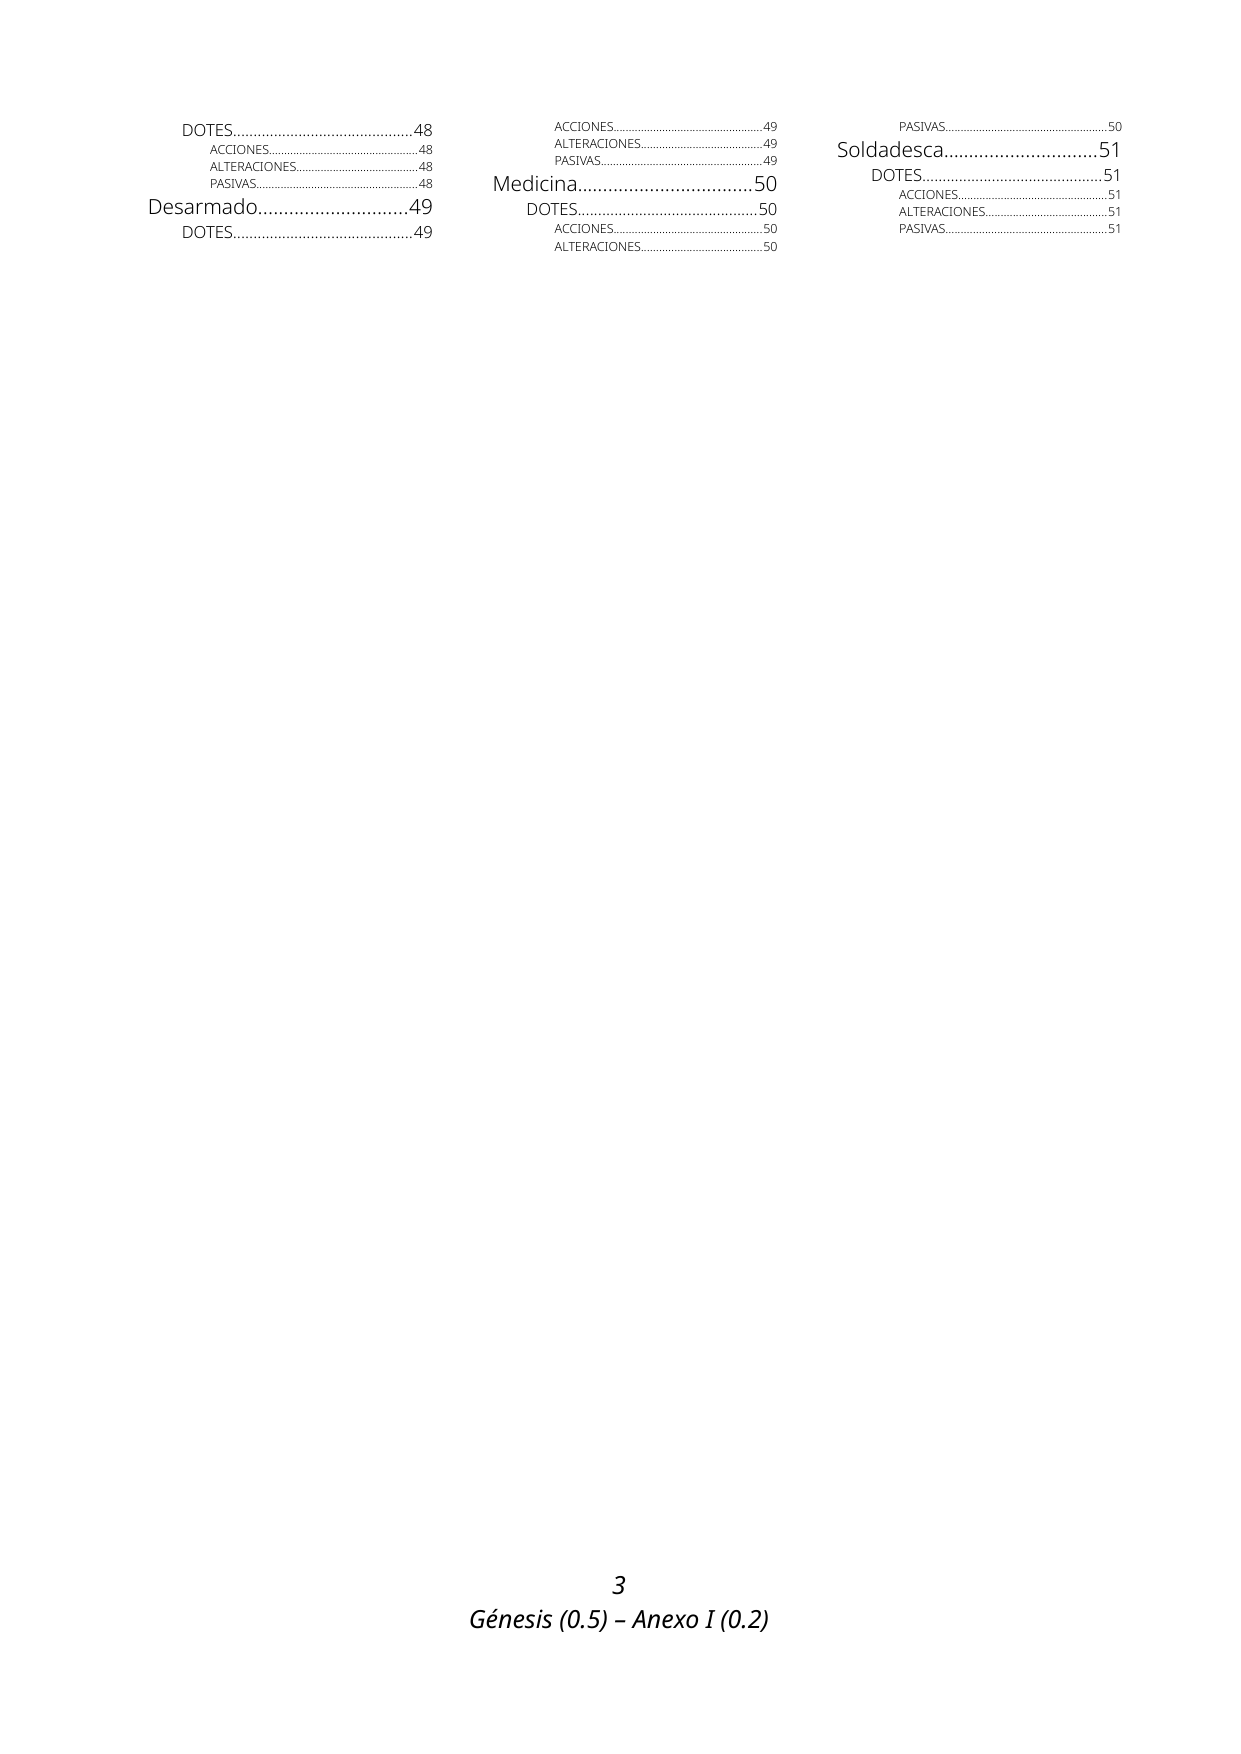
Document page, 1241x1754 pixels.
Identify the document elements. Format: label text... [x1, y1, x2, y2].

text Desarmado 49 [148, 192, 433, 221]
text ACCIONES 48 [207, 141, 433, 158]
text PASIVAS 50 [896, 118, 1122, 135]
text Medicina 50 [492, 169, 777, 198]
text DOTES 51 [866, 164, 1122, 186]
text PASIVAS 51 [896, 221, 1122, 238]
text ALTERACIONES 51 [896, 203, 1122, 221]
text ACCIONES 50 [551, 221, 777, 238]
text PASIVAS 48 [207, 175, 433, 192]
text ALTERACIONES 50 [551, 238, 777, 255]
text ACCIONES 49 [551, 118, 777, 135]
text ALTERACIONES 49 [551, 135, 777, 152]
text DOTES 48 [177, 118, 433, 141]
text Soldadesca 51 [837, 135, 1122, 164]
text ACCIONES 51 [896, 186, 1122, 203]
text DOTES 49 [177, 221, 433, 243]
text PASIVAS 49 [551, 152, 777, 169]
text DOTES 50 [522, 198, 777, 221]
text ALTERACIONES 48 [207, 158, 433, 175]
